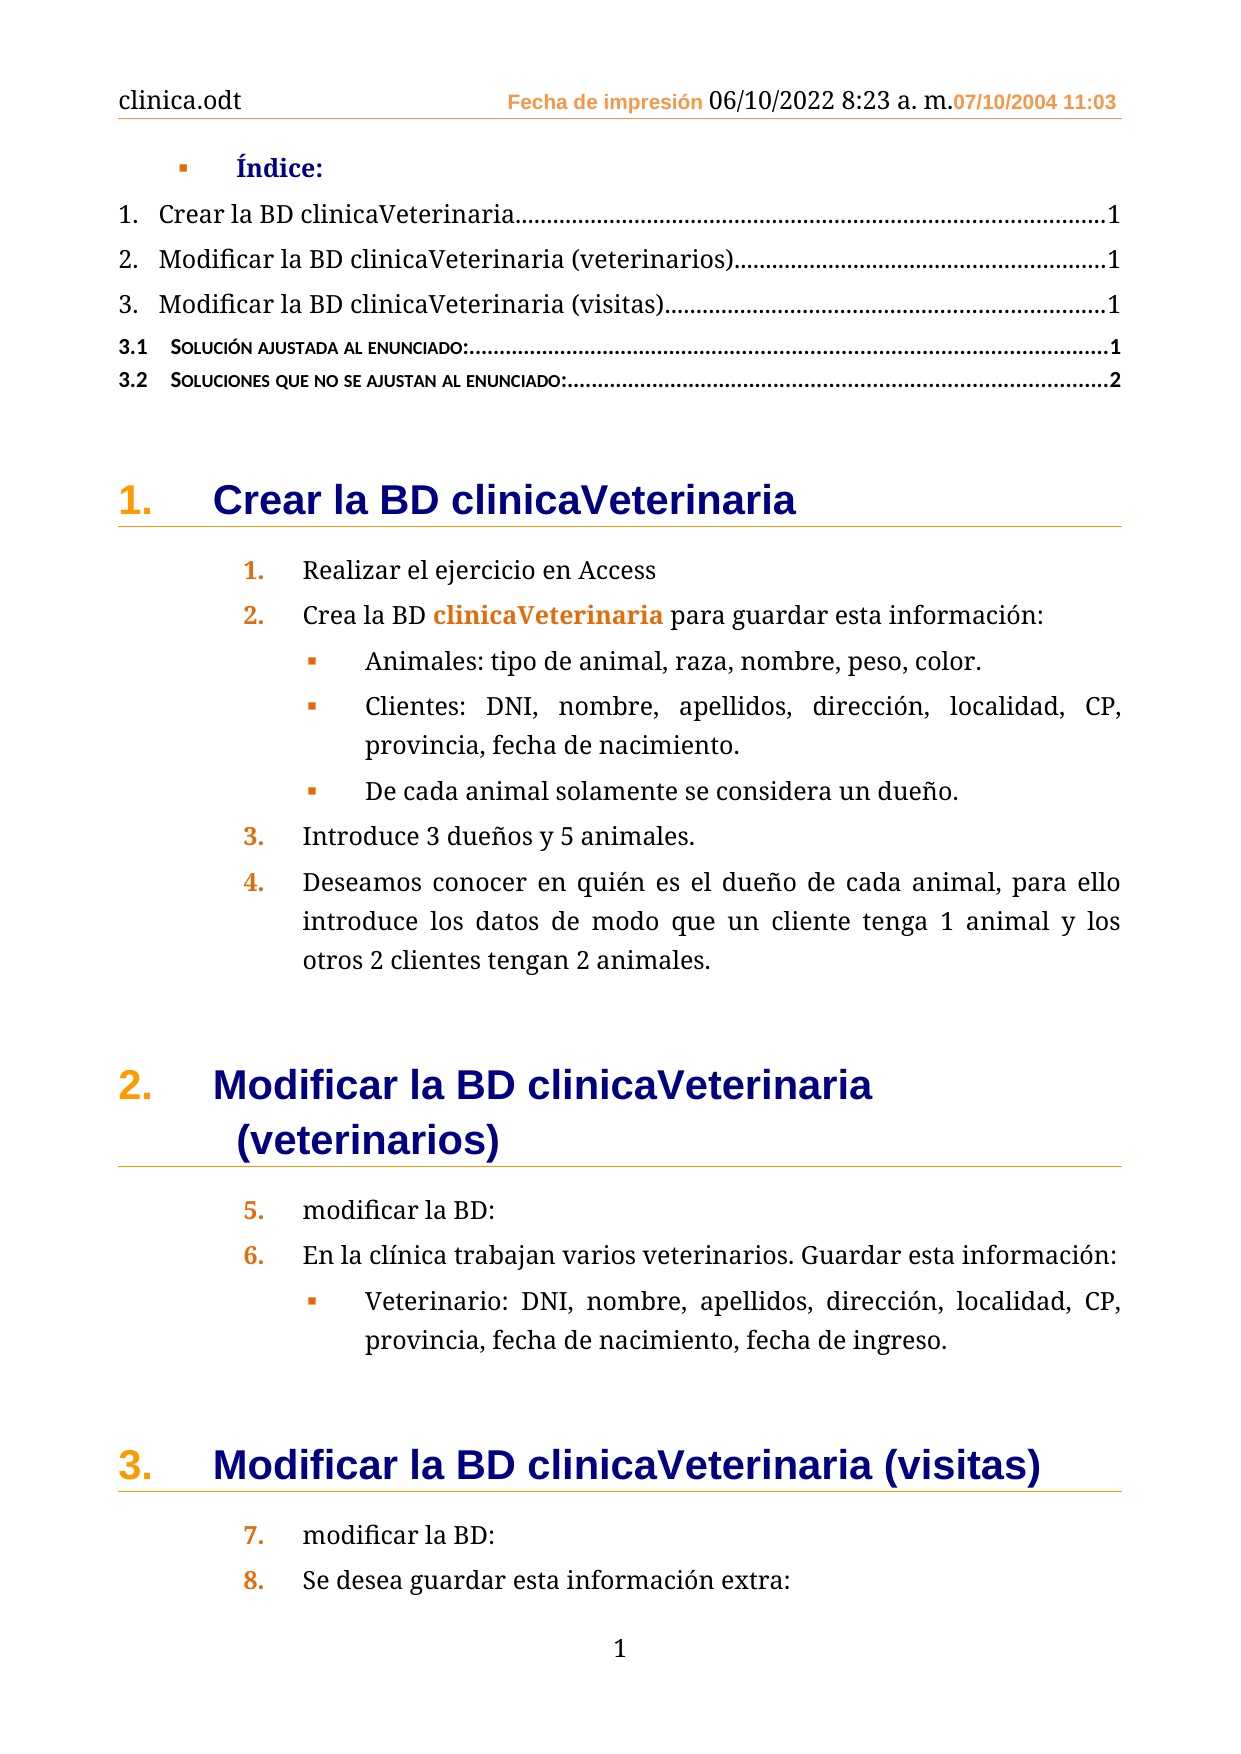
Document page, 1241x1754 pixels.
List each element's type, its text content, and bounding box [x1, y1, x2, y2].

list Veterinario: DNI, nombre, apellidos, dirección, localidad, CP, provincia, fecha de nacimiento, fecha de ingreso. [306, 1283, 1122, 1357]
list Introduce 3 dueños y 5 animales. [243, 819, 1122, 853]
list Crea la BD clinicaVeterinaria para guardar esta información: [243, 598, 1122, 632]
list modificar la BD: [243, 1193, 1122, 1227]
list De cada animal solamente se considera un dueño. [306, 773, 1122, 807]
text 3.1 Solución ajustada al enunciado: 1 [118, 332, 1122, 361]
subtitle Modificar la BD clinicaVeterinaria (visitas) [118, 1441, 1122, 1491]
text 3.2 Soluciones que no se ajustan al enunciado: 2 [118, 365, 1122, 393]
text 1. Crear la BD clinicaVeterinaria 1 [118, 196, 1122, 230]
list Se desea guardar esta información extra: [243, 1563, 1122, 1597]
list En la clínica trabajan varios veterinarios. Guardar esta información: [243, 1238, 1122, 1272]
text 3. Modificar la BD clinicaVeterinaria (visitas) 1 [118, 287, 1122, 321]
subtitle Modificar la BD clinicaVeterinaria (veterinarios) [118, 1061, 1122, 1166]
subtitle Crear la BD clinicaVeterinaria [118, 476, 1122, 526]
list Realizar el ejercicio en Access [243, 553, 1122, 587]
list Animales: tipo de animal, raza, nombre, peso, color. [306, 643, 1122, 677]
list Deseamos conocer en quién es el dueño de cada animal, para ello introduce los datos de modo que un cliente tenga 1 animal y los otros 2 clientes tengan 2 animales. [243, 864, 1122, 977]
list modificar la BD: [243, 1517, 1122, 1552]
text 2. Modificar la BD clinicaVeterinaria (veterinarios) 1 [118, 242, 1122, 276]
list Clientes: DNI, nombre, apellidos, dirección, localidad, CP, provincia, fecha de nacimiento. [306, 689, 1122, 762]
list Índice: [177, 151, 1122, 185]
